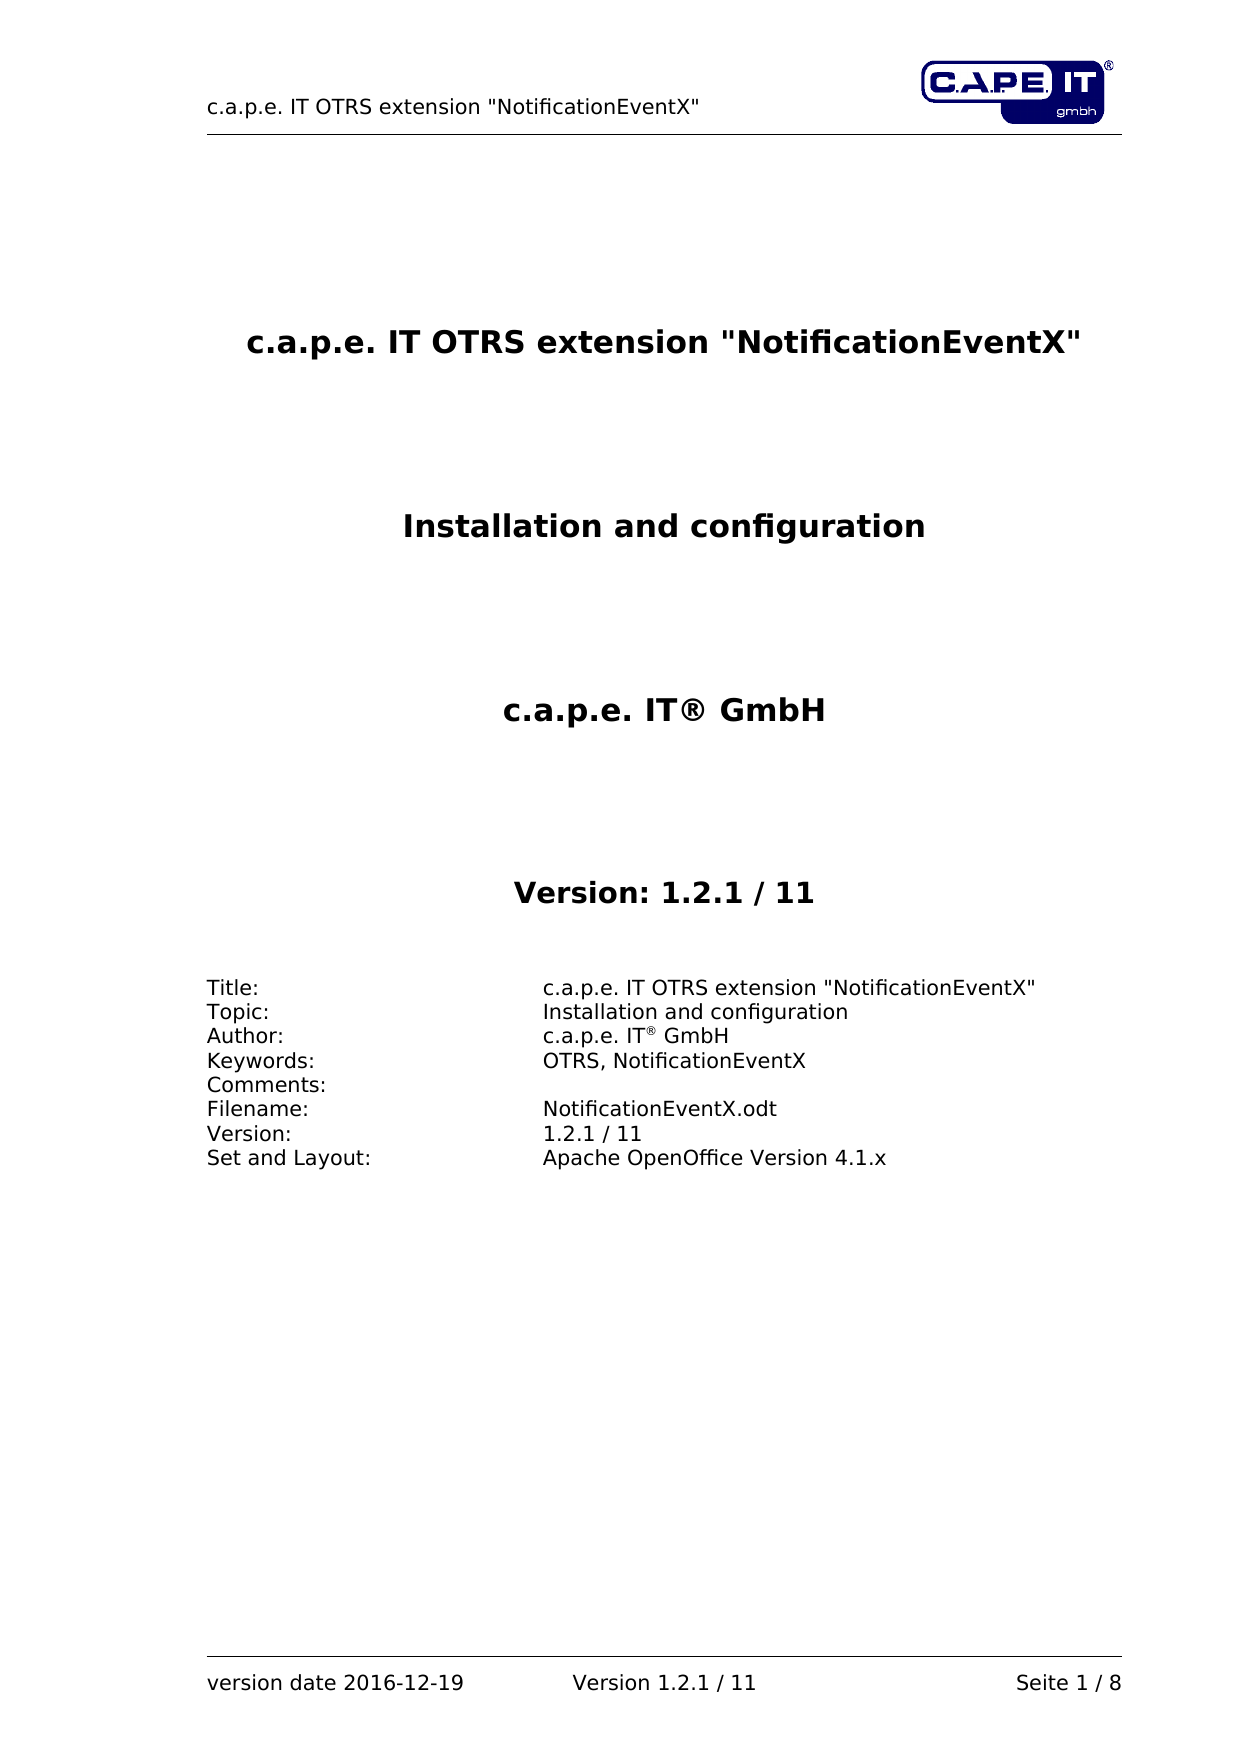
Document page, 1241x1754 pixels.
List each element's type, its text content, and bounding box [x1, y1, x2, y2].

subtitle c.a.p.e. IT OTRS extension "NotificationEventX" [207, 325, 1122, 361]
table_cell Set and Layout: [207, 1146, 543, 1170]
picture [921, 60, 1114, 124]
table_cell Installation and configuration [543, 1000, 1122, 1024]
subtitle Installation and configuration [207, 509, 1122, 545]
table_header Title: [207, 976, 543, 1000]
table_cell c.a.p.e. IT® GmbH [543, 1025, 1122, 1049]
table_cell Topic: [207, 1000, 543, 1024]
table_cell Author: [207, 1025, 543, 1049]
table_cell Apache OpenOffice Version 4.1.x [543, 1146, 1122, 1170]
table_cell Version: [207, 1122, 543, 1146]
table_cell NotificationEventX.odt [543, 1098, 1122, 1122]
table_cell Comments: [207, 1073, 543, 1097]
subtitle Version: 1.2.1 / 11 [207, 877, 1122, 911]
subtitle c.a.p.e. IT® GmbH [207, 693, 1122, 729]
table_cell 1.2.1 / 11 [543, 1122, 1122, 1146]
table_cell Keywords: [207, 1049, 543, 1073]
table_header c.a.p.e. IT OTRS extension "NotificationEventX" [543, 976, 1122, 1000]
table_cell Filename: [207, 1098, 543, 1122]
table_cell [543, 1073, 1122, 1097]
table_cell OTRS, NotificationEventX [543, 1049, 1122, 1073]
